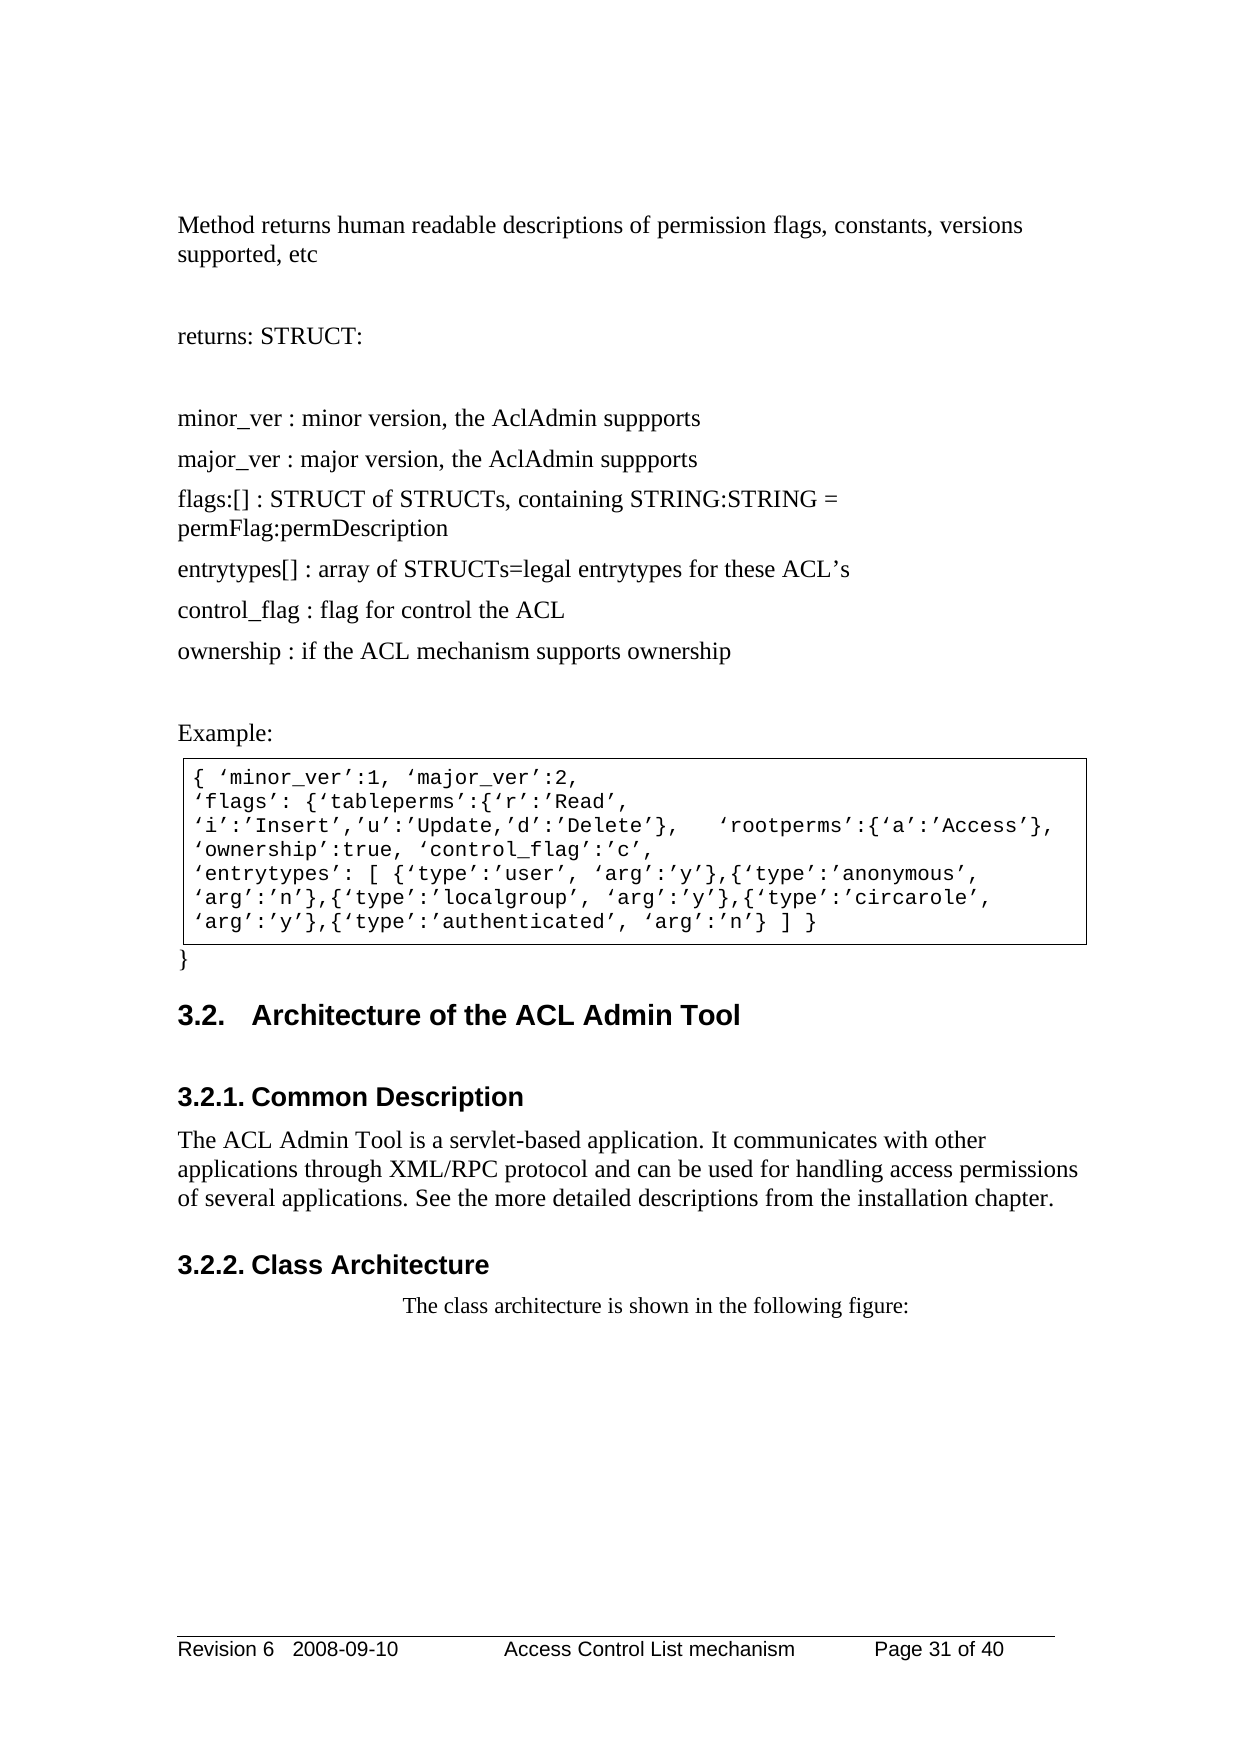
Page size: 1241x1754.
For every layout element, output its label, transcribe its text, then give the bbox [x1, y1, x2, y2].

text flags:[] : STRUCT of STRUCTs, containing STRING:STRING = permFlag:permDescription [177, 484, 1092, 542]
text ‘flags’: {‘tableperms’:{‘r’:’Read’, ‘i’:’Insert’,’u’:’Update,’d’:’Delete’}, ‘rootperms’:{‘a’:’Access’}, [184, 782, 1086, 830]
text { ‘minor_ver’:1, ‘major_ver’:2, [184, 759, 1086, 782]
text ‘ownership’:true, ‘control_flag’:’c’, [184, 830, 1086, 854]
text ‘entrytypes’: [ {‘type’:’user’, ‘arg’:’y’},{‘type’:’anonymous’, ‘arg’:’n’},{‘type’:’localgroup’, ‘arg’:’y’},{‘type’:’circarole’, ‘arg’:’y’},{‘type’:’authenticated’, ‘arg’:’n’} ] } [184, 854, 1086, 944]
text Method returns human readable descriptions of permission flags, constants, versions supported, etc [177, 210, 1092, 268]
text Example: [177, 717, 1092, 747]
text minor_ver : minor version, the AclAdmin suppports [177, 403, 1092, 432]
text ownership : if the ACL mechanism supports ownership [177, 636, 1092, 665]
subtitle Common Description [177, 1081, 1092, 1112]
subtitle Class Architecture [177, 1249, 1092, 1280]
text The ACL Admin Tool is a servlet-based application. It communicates with other applications through XML/RPC protocol and can be used for handling access permissions of several applications. See the more detailed descriptions from the installation chapter. [177, 1125, 1092, 1212]
text The class architecture is shown in the following figure: [402, 1292, 1092, 1319]
text returns: STRUCT: [177, 321, 1092, 350]
text major_ver : major version, the AclAdmin suppports [177, 443, 1092, 472]
subtitle Architecture of the ACL Admin Tool [177, 998, 1092, 1031]
text } [177, 944, 1092, 973]
text control_flag : flag for control the ACL [177, 595, 1092, 624]
text entrytypes[] : array of STRUCTs=legal entrytypes for these ACL’s [177, 554, 1092, 583]
